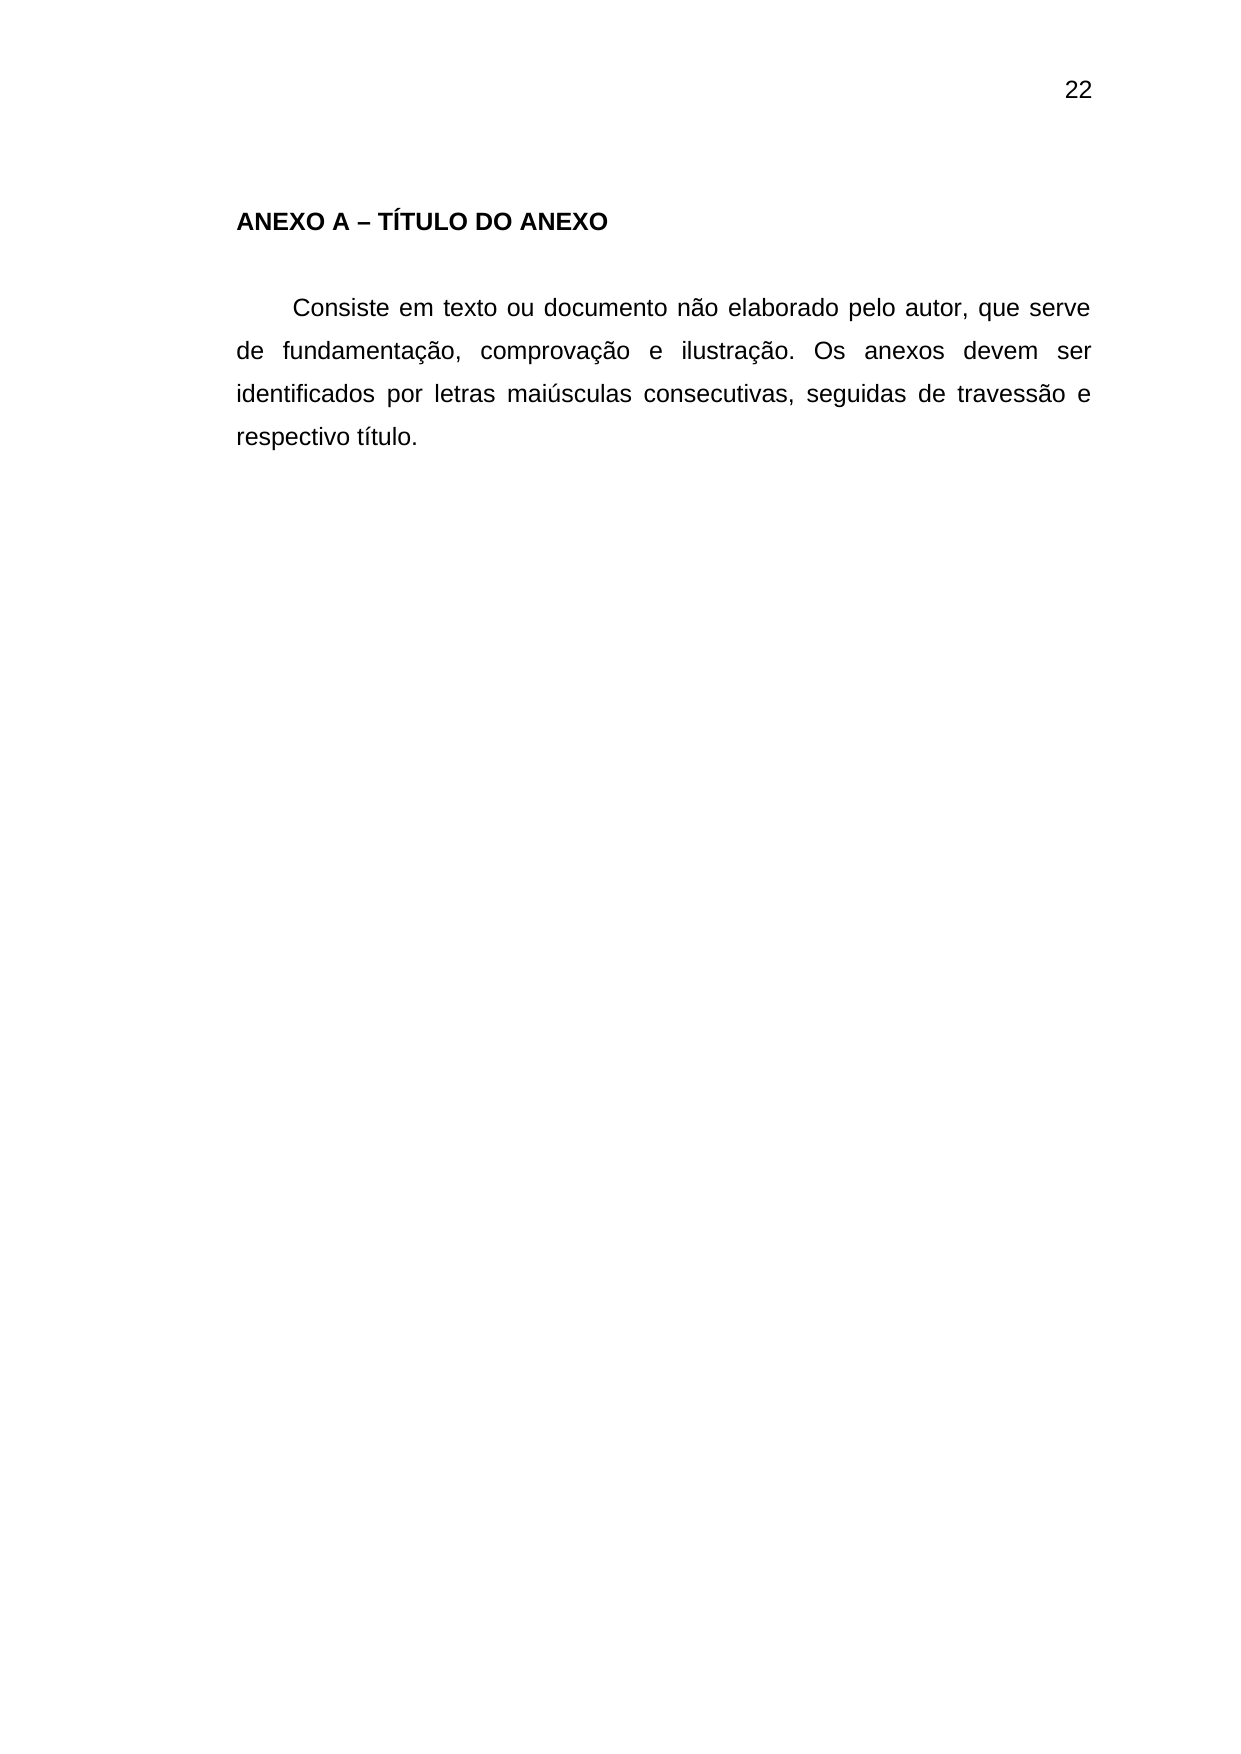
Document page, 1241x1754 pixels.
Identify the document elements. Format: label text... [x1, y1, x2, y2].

text Consiste em texto ou documento não elaborado pelo autor, que serve de fundamentação, comprovação e ilustração. Os anexos devem ser identificados por letras maiúsculas consecutivas, seguidas de travessão e respectivo título. [236, 293, 1092, 451]
subtitle ANEXO A – Título do Anexo [236, 207, 1092, 236]
